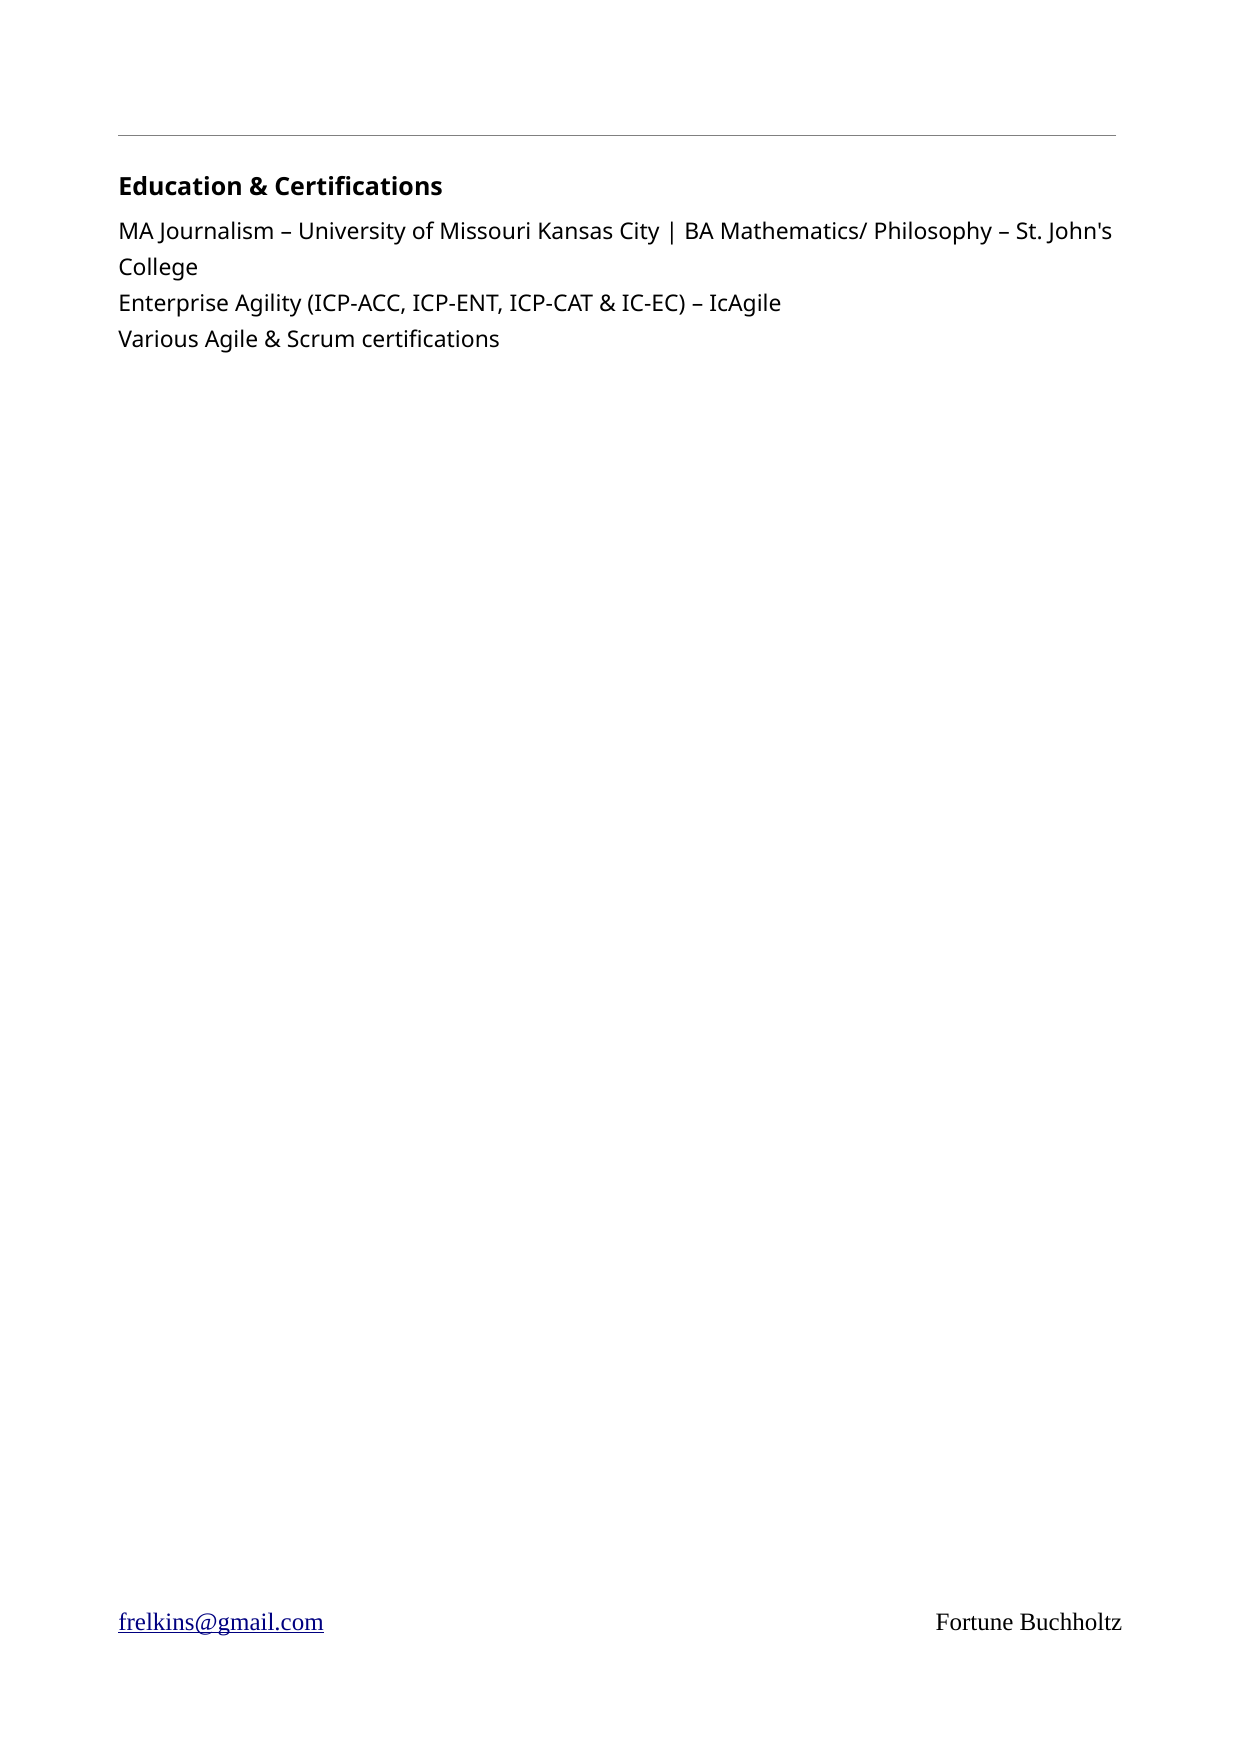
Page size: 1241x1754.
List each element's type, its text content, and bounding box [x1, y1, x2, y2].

subtitle Education & Certifications [118, 168, 1122, 202]
text MA Journalism – University of Missouri Kansas City | BA Mathematics/ Philosophy – St. John's College Enterprise Agility (ICP-ACC, ICP-ENT, ICP-CAT & IC-EC) – IcAgile Various Agile & Scrum certifications [118, 215, 1122, 354]
